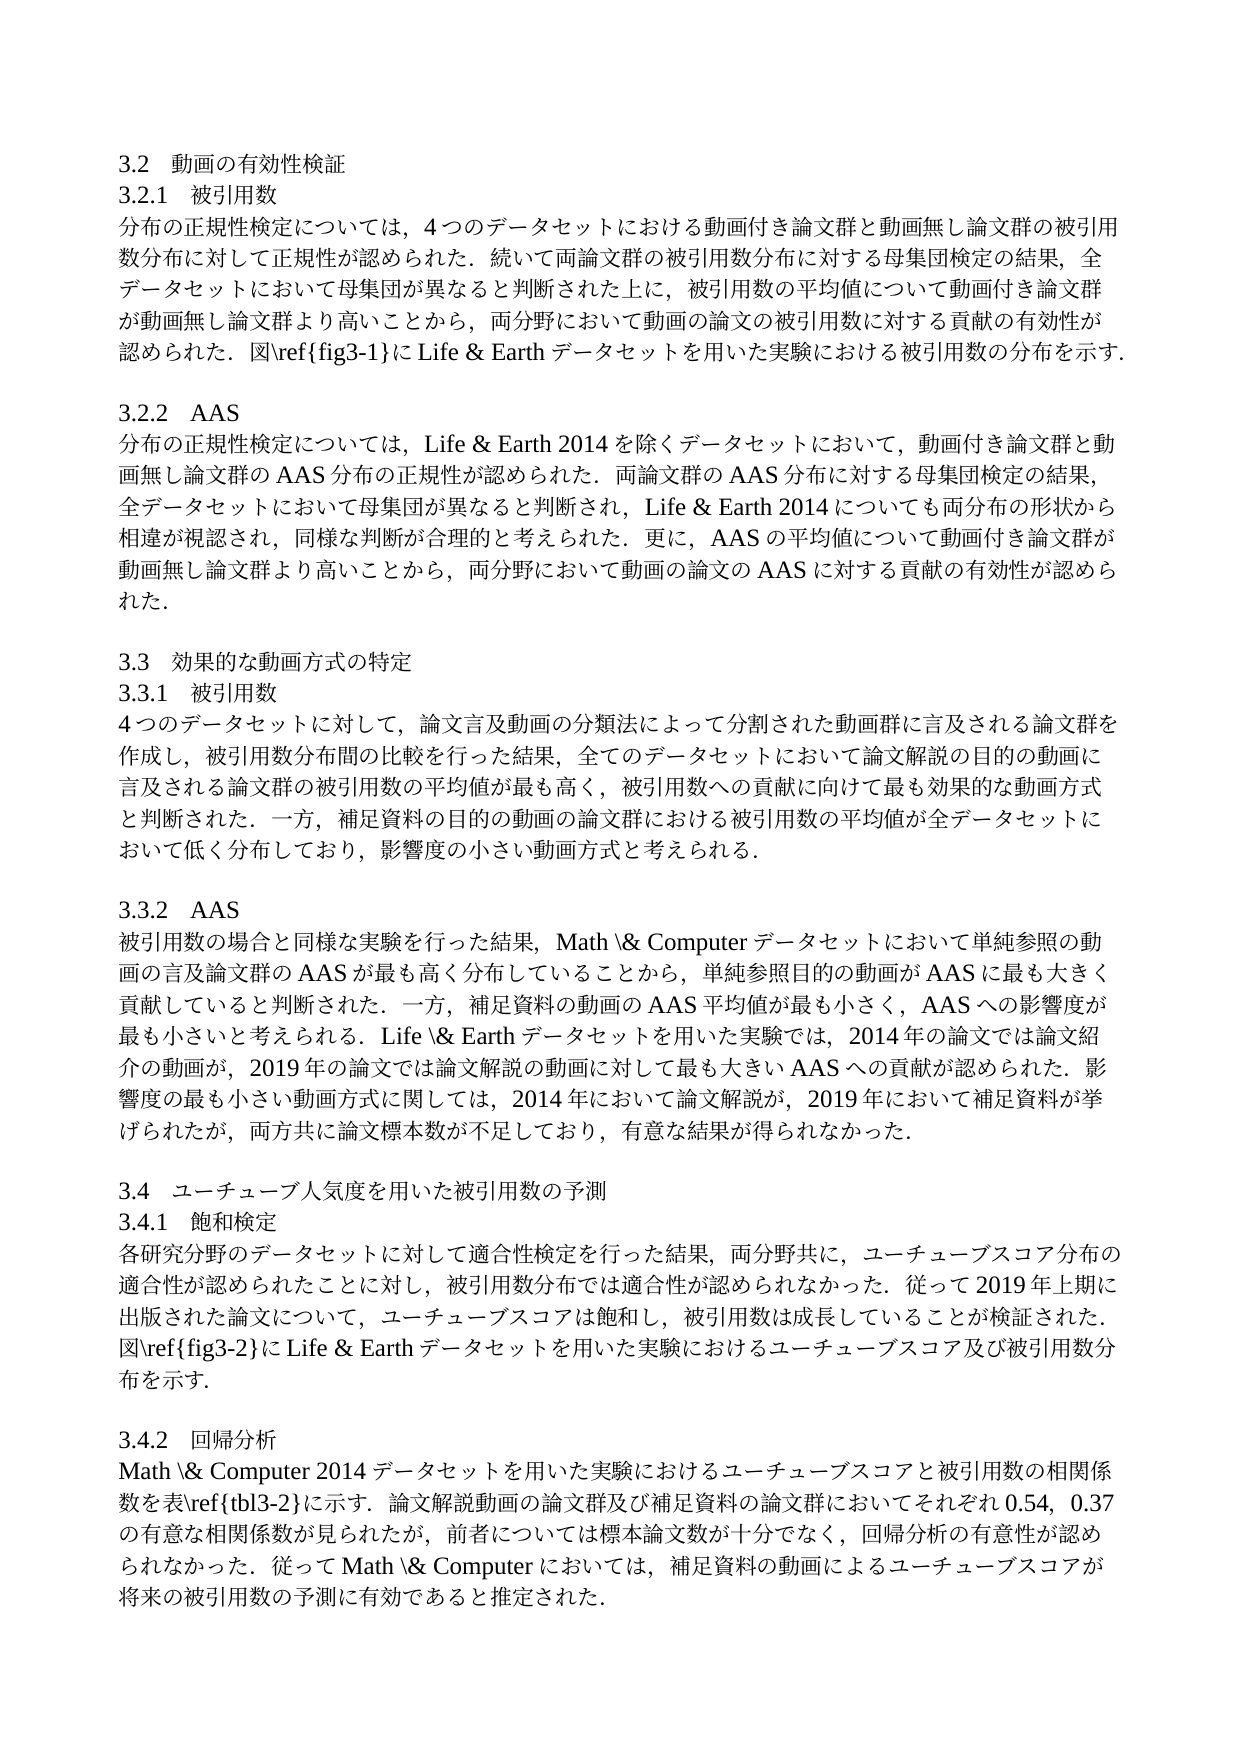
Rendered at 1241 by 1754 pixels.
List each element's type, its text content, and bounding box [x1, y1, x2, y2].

text 3.2.2 AAS [118, 396, 1122, 427]
text 3.3.1 被引用数 [118, 676, 1122, 708]
text 各研究分野のデータセットに対して適合性検定を行った結果，両分野共に，ユーチューブスコア分布の適合性が認められたことに対し，被引用数分布では適合性が認められなかった．従って2019年上期に出版された論文について，ユーチューブスコアは飽和し，被引用数は成長していることが検証された．図\ref{fig3-2}にLife & Earthデータセットを用いた実験におけるユーチューブスコア及び被引用数分布を示す． [118, 1237, 1122, 1394]
text 3.4 ユーチューブ人気度を用いた被引用数の予測 [118, 1174, 1122, 1206]
text 分布の正規性検定については，Life & Earth 2014を除くデータセットにおいて，動画付き論文群と動画無し論文群のAAS分布の正規性が認められた．両論文群のAAS分布に対する母集団検定の結果，全データセットにおいて母集団が異なると判断され，Life & Earth 2014についても両分布の形状から相違が視認され，同様な判断が合理的と考えられた．更に，AASの平均値について動画付き論文群が動画無し論文群より高いことから，両分野において動画の論文のAASに対する貢献の有効性が認められた． [118, 427, 1122, 616]
text 3.3 効果的な動画方式の特定 [118, 645, 1122, 676]
text 3.4.2 回帰分析 [118, 1423, 1122, 1454]
text 3.2 動画の有効性検証 [118, 147, 1122, 178]
text 分布の正規性検定については，4つのデータセットにおける動画付き論文群と動画無し論文群の被引用数分布に対して正規性が認められた．続いて両論文群の被引用数分布に対する母集団検定の結果，全データセットにおいて母集団が異なると判断された上に，被引用数の平均値について動画付き論文群が動画無し論文群より高いことから，両分野において動画の論文の被引用数に対する貢献の有効性が認められた．図\ref{fig3-1}にLife & Earthデータセットを用いた実験における被引用数の分布を示す． [118, 210, 1122, 367]
text Math \& Computer 2014データセットを用いた実験におけるユーチューブスコアと被引用数の相関係数を表\ref{tbl3-2}に示す．論文解説動画の論文群及び補足資料の論文群においてそれぞれ0.54，0.37の有意な相関係数が見られたが，前者については標本論文数が十分でなく，回帰分析の有意性が認められなかった．従ってMath \& Computerにおいては，補足資料の動画によるユーチューブスコアが将来の被引用数の予測に有効であると推定された． [118, 1454, 1122, 1612]
text 3.2.1 被引用数 [118, 178, 1122, 210]
text 3.3.2 AAS [118, 894, 1122, 925]
text 4つのデータセットに対して，論文言及動画の分類法によって分割された動画群に言及される論文群を作成し，被引用数分布間の比較を行った結果，全てのデータセットにおいて論文解説の目的の動画に言及される論文群の被引用数の平均値が最も高く，被引用数への貢献に向けて最も効果的な動画方式と判断された．一方，補足資料の目的の動画の論文群における被引用数の平均値が全データセットにおいて低く分布しており，影響度の小さい動画方式と考えられる． [118, 708, 1122, 865]
text 被引用数の場合と同様な実験を行った結果，Math \& Computerデータセットにおいて単純参照の動画の言及論文群のAASが最も高く分布していることから，単純参照目的の動画がAASに最も大きく貢献していると判断された．一方，補足資料の動画のAAS平均値が最も小さく，AASへの影響度が最も小さいと考えられる．Life \& Earthデータセットを用いた実験では，2014年の論文では論文紹介の動画が，2019年の論文では論文解説の動画に対して最も大きいAASへの貢献が認められた．影響度の最も小さい動画方式に関しては，2014年において論文解説が，2019年において補足資料が挙げられたが，両方共に論文標本数が不足しており，有意な結果が得られなかった． [118, 925, 1122, 1145]
text 3.4.1 飽和検定 [118, 1206, 1122, 1237]
